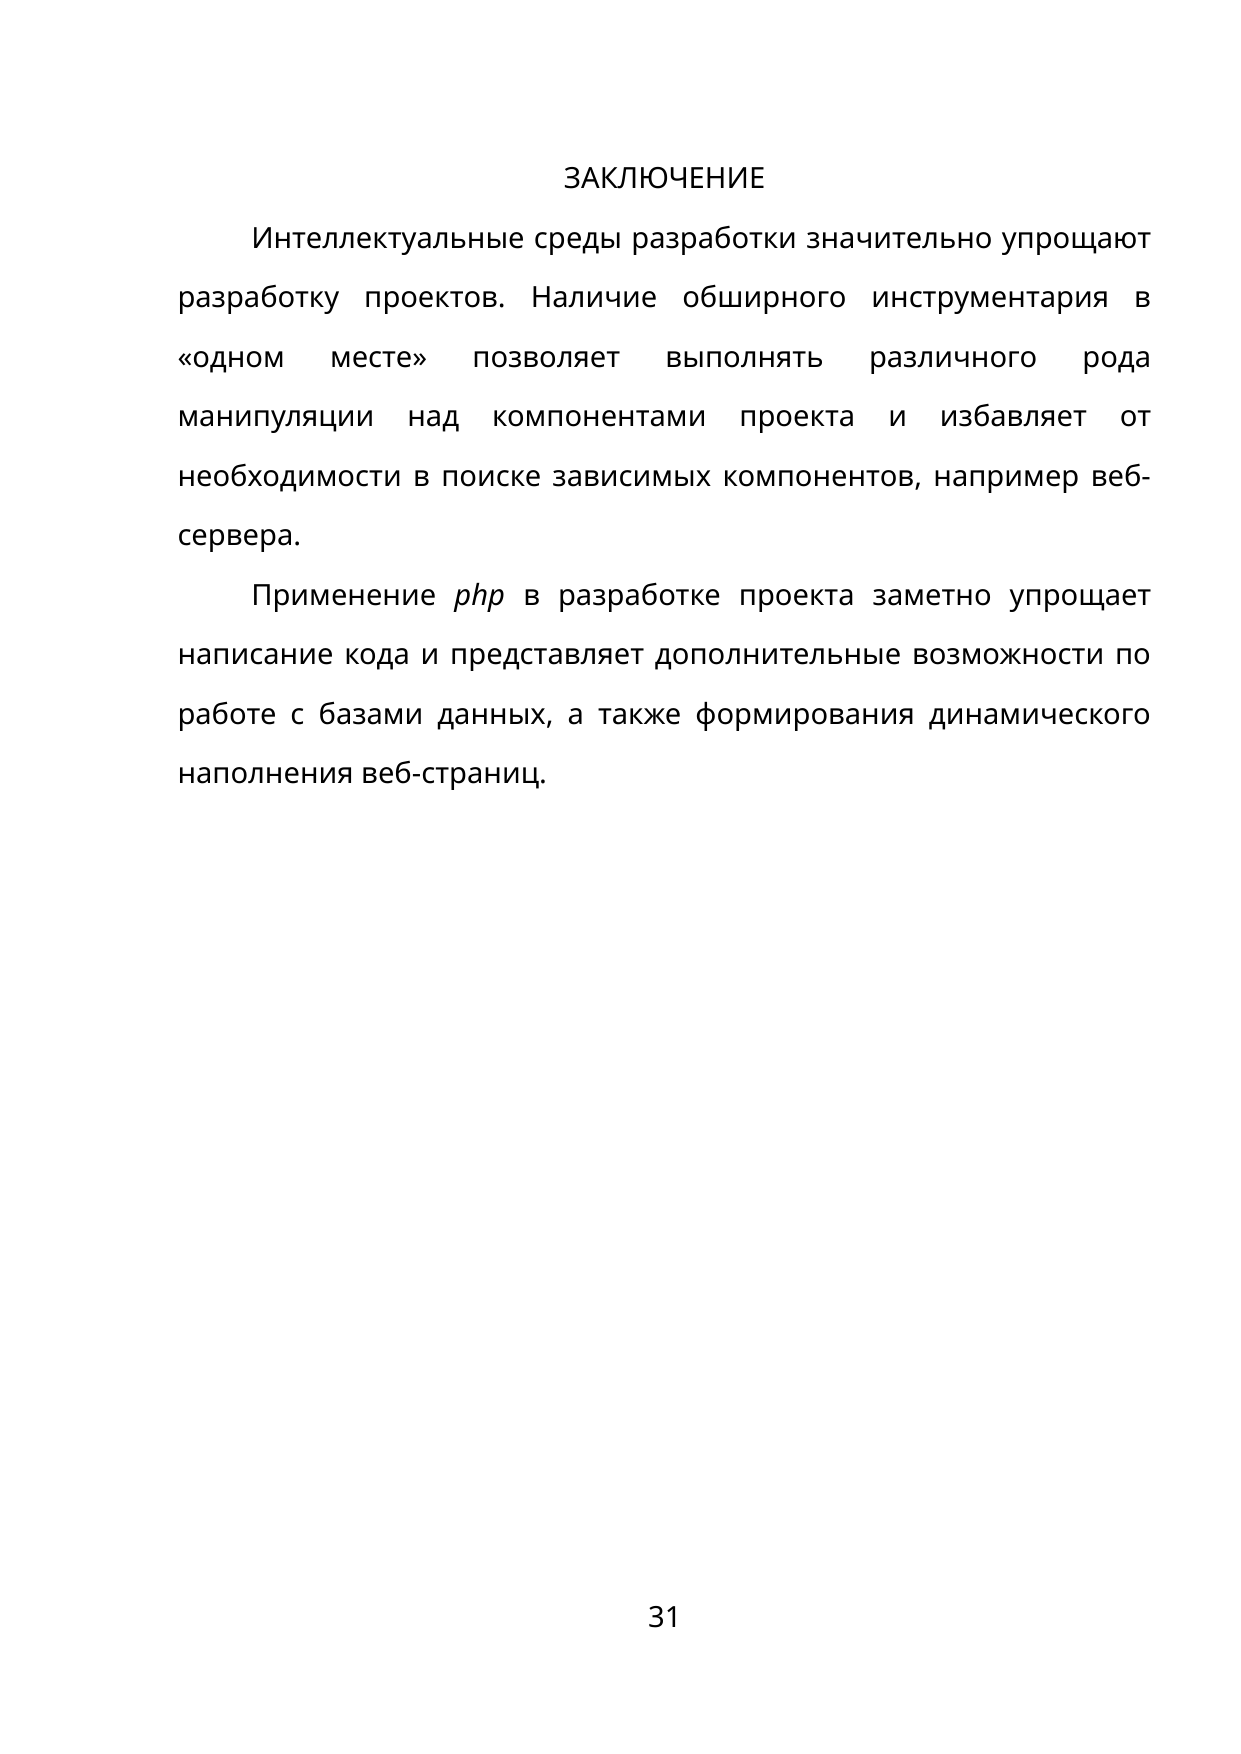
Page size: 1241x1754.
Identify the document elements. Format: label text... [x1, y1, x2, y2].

text Интеллектуальные среды разработки значительно упрощают разработку проектов. Наличие обширного инструментария в «одном месте» позволяет выполнять различного рода манипуляции над компонентами проекта и избавляет от необходимости в поиске зависимых компонентов, например веб-сервера. [177, 217, 1152, 554]
text Применение php в разработке проекта заметно упрощает написание кода и представляет дополнительные возможности по работе с базами данных, а также формирования динамического наполнения веб-страниц. [177, 574, 1152, 792]
text ЗАКЛЮЧЕНИЕ [177, 158, 1152, 197]
